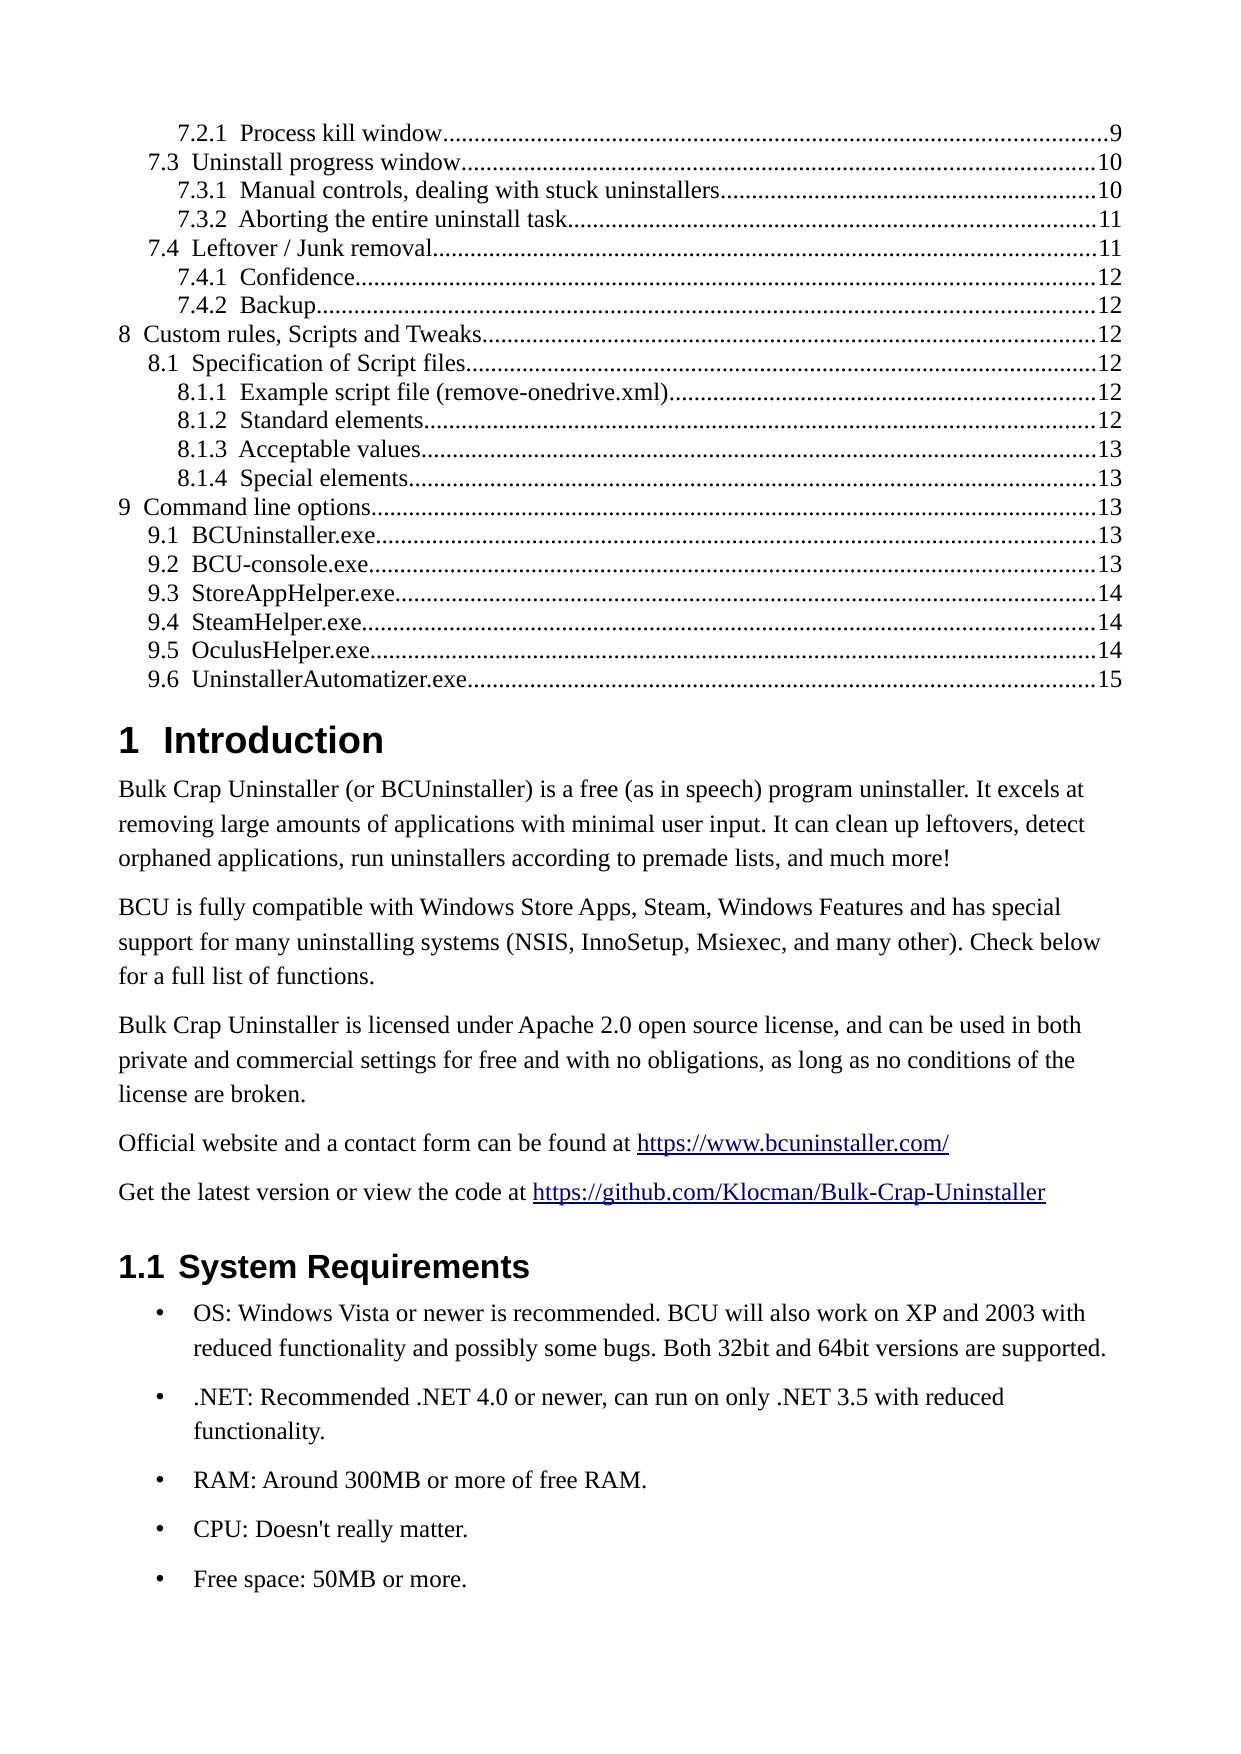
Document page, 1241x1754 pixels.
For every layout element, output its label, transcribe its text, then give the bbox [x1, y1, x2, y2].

text 8 Custom rules, Scripts and Tweaks 12 [118, 319, 1122, 348]
text 8.1 Specification of Script files 12 [148, 348, 1122, 377]
text 8.1.2 Standard elements 12 [177, 406, 1122, 434]
list OS: Windows Vista or newer is recommended. BCU will also work on XP and 2003 with reduced functionality and possibly some bugs. Both 32bit and 64bit versions are supported. [156, 1298, 1122, 1362]
list .NET: Recommended .NET 4.0 or newer, can run on only .NET 3.5 with reduced functionality. [156, 1382, 1122, 1445]
text 7.3 Uninstall progress window 10 [148, 147, 1122, 176]
list Free space: 50MB or more. [156, 1564, 1122, 1592]
text Official website and a contact form can be found at https://www.bcuninstaller.com/ [118, 1128, 1122, 1157]
text 9.6 UninstallerAutomatizer.exe 15 [148, 664, 1122, 693]
text BCU is fully compatible with Windows Store Apps, Steam, Windows Features and has special support for many uninstalling systems (NSIS, InnoSetup, Msiexec, and many other). Check below for a full list of functions. [118, 892, 1122, 990]
text 7.4.1 Confidence 12 [177, 262, 1122, 291]
subtitle Introduction [118, 718, 1122, 762]
text 9 Command line options 13 [118, 492, 1122, 521]
text 8.1.3 Acceptable values 13 [177, 434, 1122, 463]
text 7.3.2 Aborting the entire uninstall task 11 [177, 204, 1122, 233]
text 9.1 BCUninstaller.exe 13 [148, 521, 1122, 549]
list RAM: Around 300MB or more of free RAM. [156, 1466, 1122, 1494]
text 8.1.1 Example script file (remove-onedrive.xml) 12 [177, 377, 1122, 406]
subtitle System Requirements [118, 1247, 1122, 1286]
list CPU: Doesn't really matter. [156, 1514, 1122, 1543]
text 7.4 Leftover / Junk removal 11 [148, 233, 1122, 262]
text 9.4 SteamHelper.exe 14 [148, 607, 1122, 636]
text 7.2.1 Process kill window 9 [177, 118, 1122, 147]
text 9.5 OculusHelper.exe 14 [148, 636, 1122, 664]
text Bulk Crap Uninstaller (or BCUninstaller) is a free (as in speech) program uninstaller. It excels at removing large amounts of applications with minimal user input. It can clean up leftovers, detect orphaned applications, run uninstallers according to premade lists, and much more! [118, 774, 1122, 872]
text 9.2 BCU-console.exe 13 [148, 549, 1122, 578]
text 7.4.2 Backup 12 [177, 291, 1122, 319]
text 7.3.1 Manual controls, dealing with stuck uninstallers 10 [177, 176, 1122, 204]
text Get the latest version or view the code at https://github.com/Klocman/Bulk-Crap-Uninstaller [118, 1177, 1122, 1206]
text Bulk Crap Uninstaller is licensed under Apache 2.0 open source license, and can be used in both private and commercial settings for free and with no obligations, as long as no conditions of the license are broken. [118, 1010, 1122, 1108]
text 9.3 StoreAppHelper.exe 14 [148, 578, 1122, 607]
text 8.1.4 Special elements 13 [177, 463, 1122, 492]
